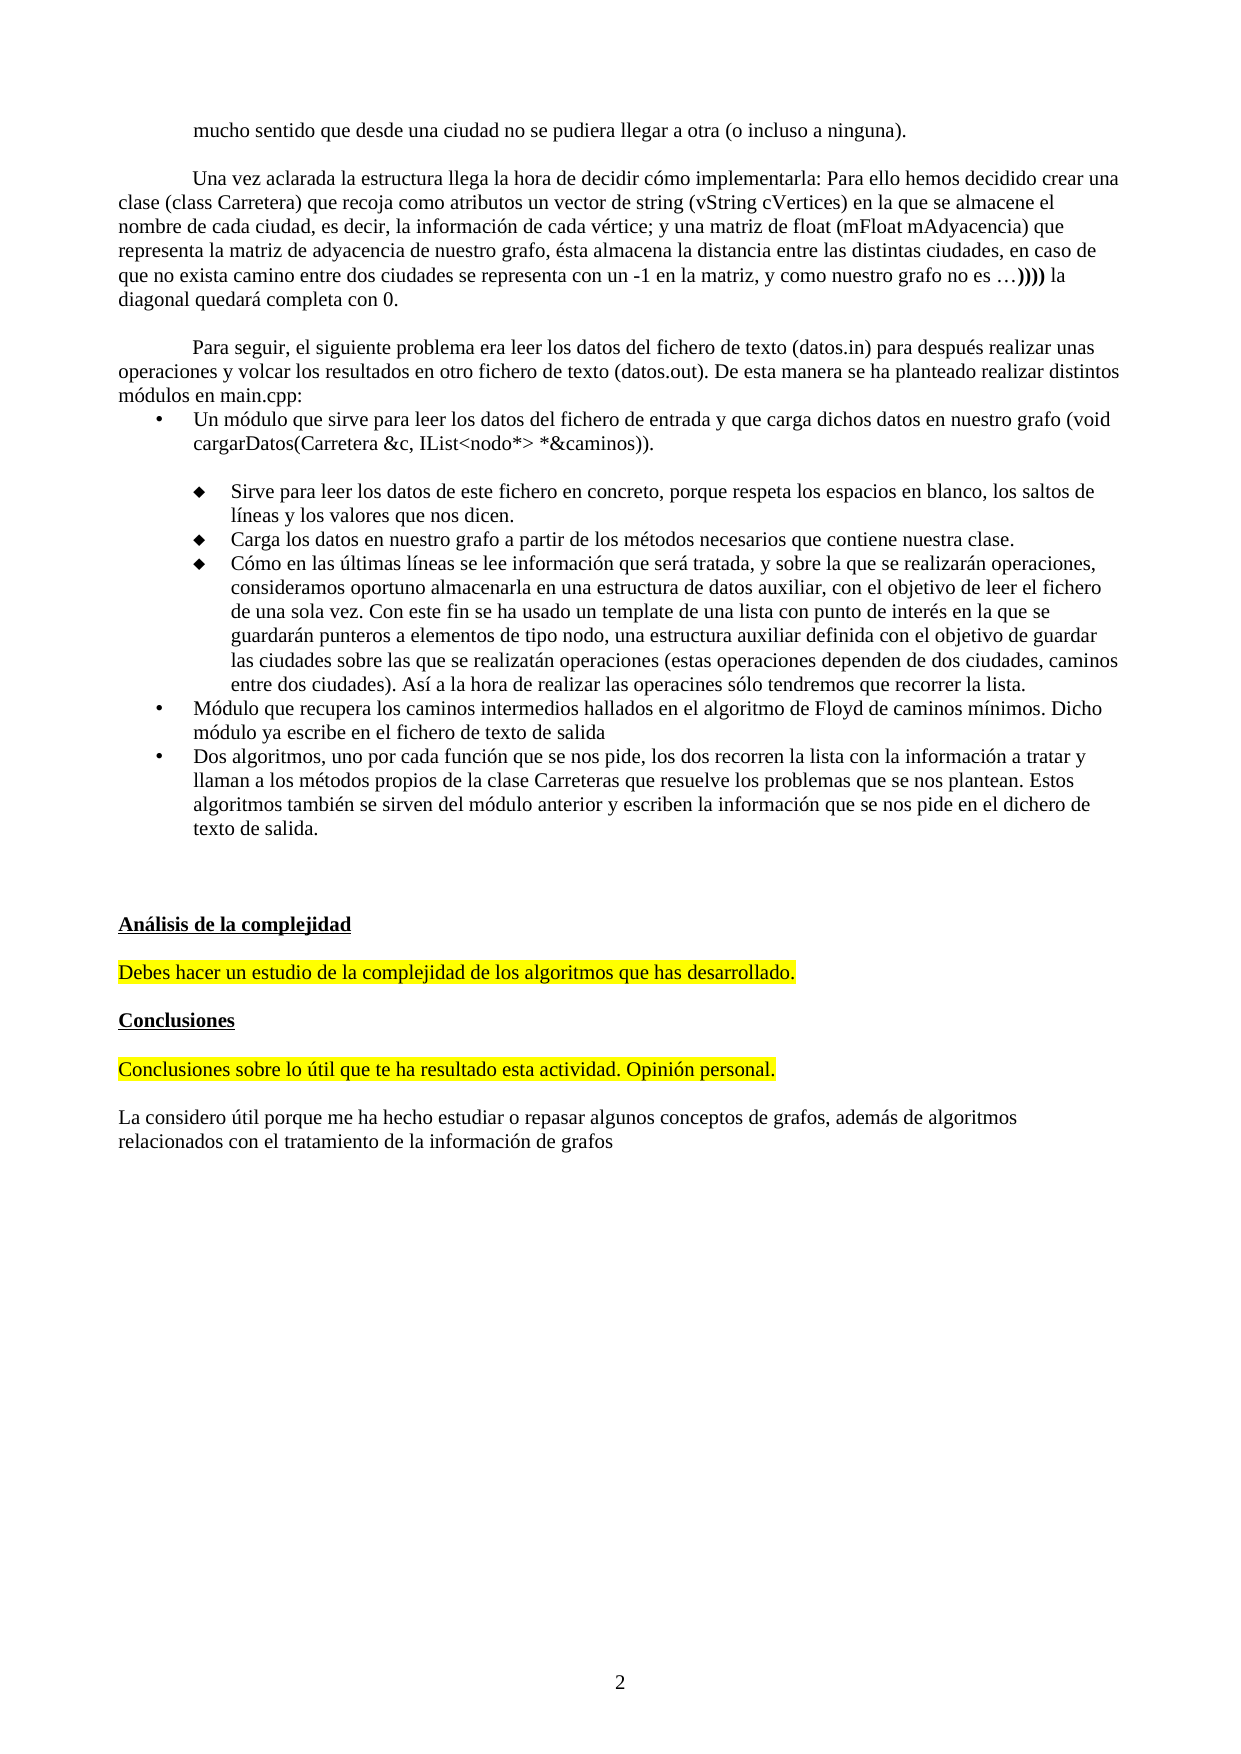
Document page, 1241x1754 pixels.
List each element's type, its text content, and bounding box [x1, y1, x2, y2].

text Para seguir, el siguiente problema era leer los datos del fichero de texto (datos.in) para después realizar unas operaciones y volcar los resultados en otro fichero de texto (datos.out). De esta manera se ha planteado realizar distintos módulos en main.cpp: [118, 335, 1122, 407]
list mucho sentido que desde una ciudad no se pudiera llegar a otra (o incluso a ninguna). [156, 118, 1122, 142]
text Conclusiones [118, 1008, 1122, 1032]
list Módulo que recupera los caminos intermedios hallados en el algoritmo de Floyd de caminos mínimos. Dicho módulo ya escribe en el fichero de texto de salida [156, 696, 1122, 744]
text Conclusiones sobre lo útil que te ha resultado esta actividad. Opinión personal. [118, 1057, 1122, 1081]
list Carga los datos en nuestro grafo a partir de los métodos necesarios que contiene nuestra clase. [193, 527, 1122, 551]
text Debes hacer un estudio de la complejidad de los algoritmos que has desarrollado. [118, 960, 1122, 984]
text Una vez aclarada la estructura llega la hora de decidir cómo implementarla: Para ello hemos decidido crear una clase (class Carretera) que recoja como atributos un vector de string (vString cVertices) en la que se almacene el nombre de cada ciudad, es decir, la información de cada vértice; y una matriz de float (mFloat mAdyacencia) que representa la matriz de adyacencia de nuestro grafo, ésta almacena la distancia entre las distintas ciudades, en caso de que no exista camino entre dos ciudades se representa con un -1 en la matriz, y como nuestro grafo no es …)))) la diagonal quedará completa con 0. [118, 166, 1122, 311]
list Dos algoritmos, uno por cada función que se nos pide, los dos recorren la lista con la información a tratar y llaman a los métodos propios de la clase Carreteras que resuelve los problemas que se nos plantean. Estos algoritmos también se sirven del módulo anterior y escriben la información que se nos pide en el dichero de texto de salida. [156, 744, 1122, 840]
list Sirve para leer los datos de este fichero en concreto, porque respeta los espacios en blanco, los saltos de líneas y los valores que nos dicen. [193, 479, 1122, 527]
text Análisis de la complejidad [118, 912, 1122, 936]
list Cómo en las últimas líneas se lee información que será tratada, y sobre la que se realizarán operaciones, consideramos oportuno almacenarla en una estructura de datos auxiliar, con el objetivo de leer el fichero de una sola vez. Con este fin se ha usado un template de una lista con punto de interés en la que se guardarán punteros a elementos de tipo nodo, una estructura auxiliar definida con el objetivo de guardar las ciudades sobre las que se realizatán operaciones (estas operaciones dependen de dos ciudades, caminos entre dos ciudades). Así a la hora de realizar las operacines sólo tendremos que recorrer la lista. [193, 551, 1122, 696]
text La considero útil porque me ha hecho estudiar o repasar algunos conceptos de grafos, además de algoritmos relacionados con el tratamiento de la información de grafos [118, 1105, 1122, 1153]
list Un módulo que sirve para leer los datos del fichero de entrada y que carga dichos datos en nuestro grafo (void cargarDatos(Carretera &c, IList<nodo*> *&caminos)). [156, 407, 1122, 455]
